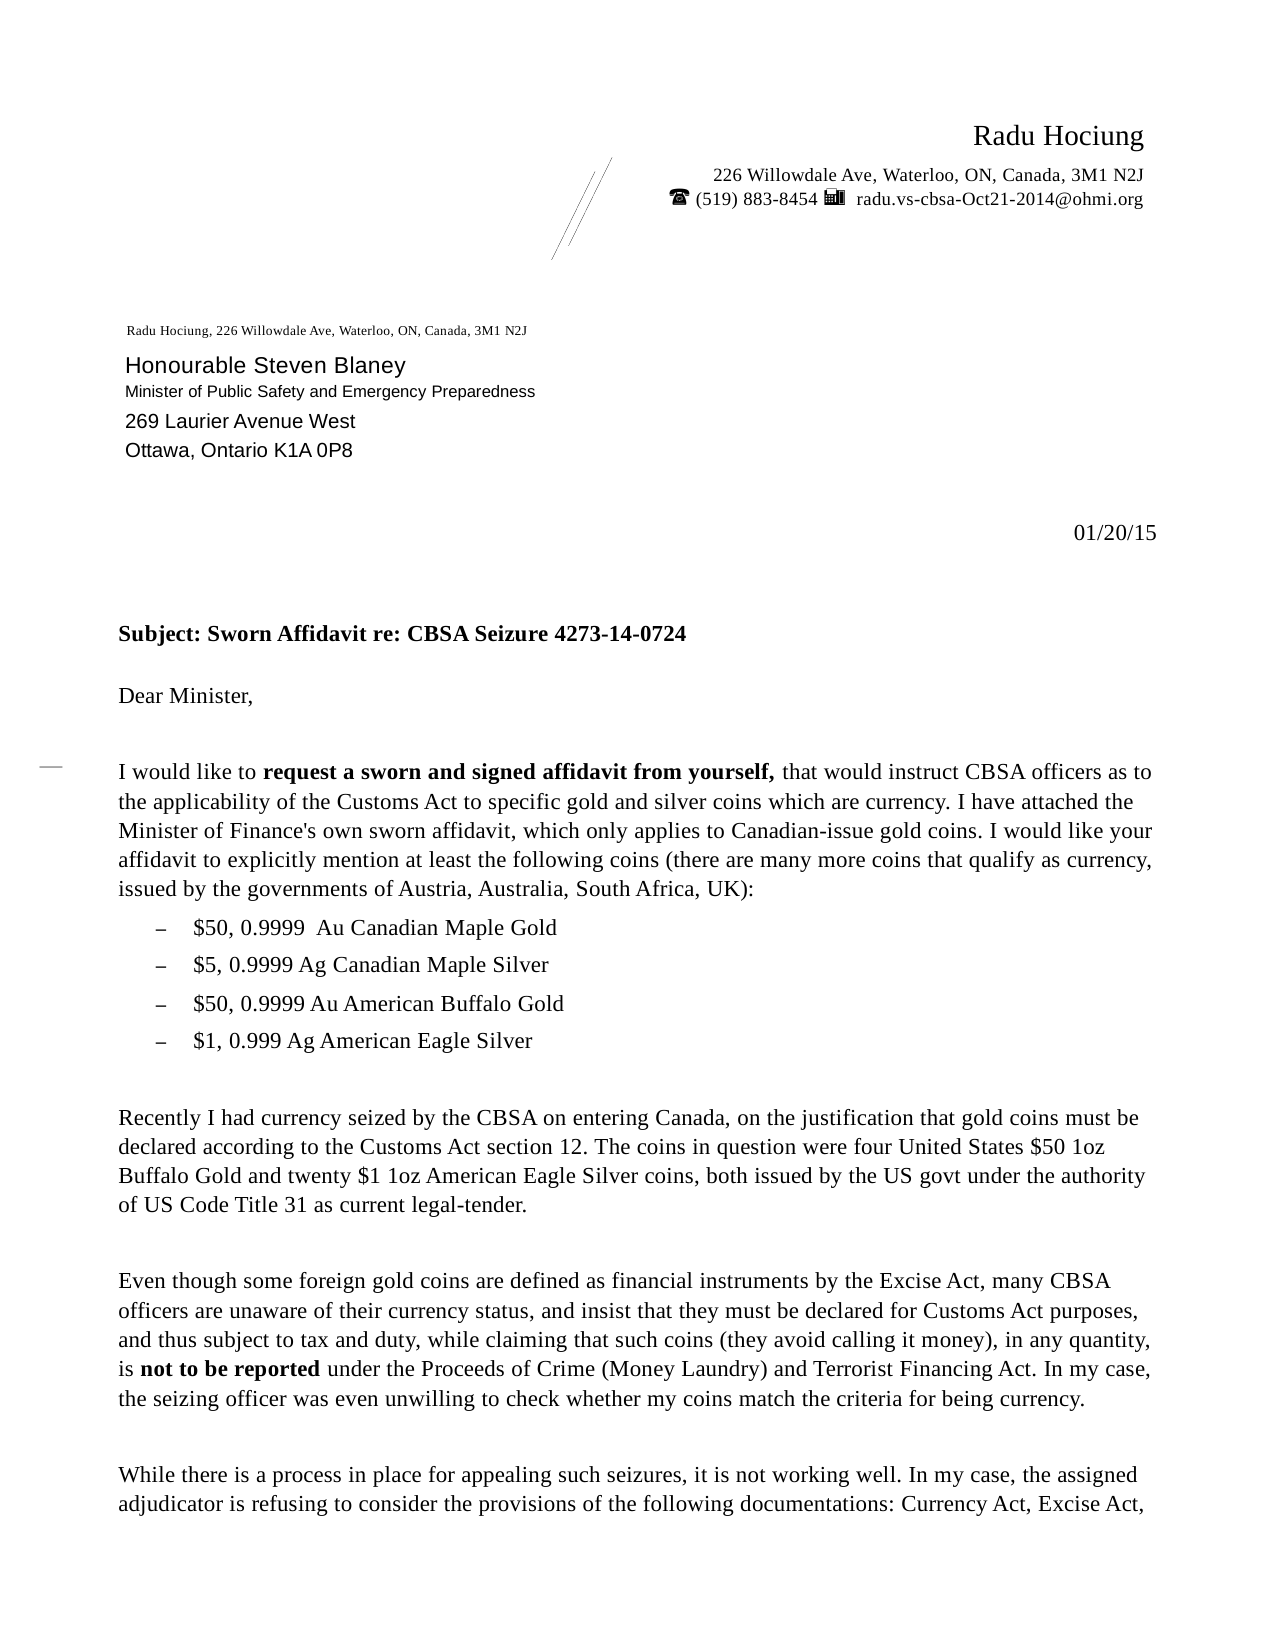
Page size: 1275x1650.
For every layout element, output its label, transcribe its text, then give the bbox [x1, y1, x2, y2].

subtitle Radu Hociung [549, 119, 1144, 152]
text Even though some foreign gold coins are defined as financial instruments by the Excise Act, many CBSA officers are unaware of their currency status, and insist that they must be declared for Customs Act purposes, and thus subject to tax and duty, while claiming that such coins (they avoid calling it money), in any quantity, is not to be reported under the Proceeds of Crime (Money Laundry) and Terrorist Financing Act. In my case, the seizing officer was even unwilling to check whether my coins match the criteria for being currency. [118, 1268, 1157, 1411]
text 226 Willowdale Ave, Waterloo, ON, Canada, 3M1 N2J [600, 164, 1144, 185]
text [549, 164, 608, 185]
text I would like to request a sworn and signed affidavit from yourself, that would instruct CBSA officers as to the applicability of the Customs Act to specific gold and silver coins which are currency. I have attached the Minister of Finance's own sworn affidavit, which only applies to Canadian-issue gold coins. I would like your affidavit to explicitly mention at least the following coins (there are many more coins that qualify as currency, issued by the governments of Austria, Australia, South Africa, UK): [118, 759, 1157, 902]
text Minister of Public Safety and Emergency Preparedness [125, 382, 564, 401]
text ☎ (519) 883-8454  radu.vs-cbsa-Oct21-2014@ohmi.org [587, 188, 1144, 210]
text — [39, 758, 105, 779]
text 269 Laurier Avenue West Ottawa, Ontario K1A 0P8 [125, 403, 564, 463]
list $50, 0.9999 Au American Buffalo Gold [156, 990, 1157, 1016]
text 01/20/15 [620, 520, 1157, 546]
text While there is a process in place for appealing such seizures, it is not working well. In my case, the assigned adjudicator is refusing to consider the provisions of the following documentations: Currency Act, Excise Act, [118, 1461, 1157, 1516]
list $5, 0.9999 Ag Canadian Maple Silver [156, 952, 1157, 978]
text Honourable Steven Blaney [125, 352, 564, 378]
text Dear Minister, [118, 683, 1157, 709]
text Radu Hociung, 226 Willowdale Ave, Waterloo, ON, Canada, 3M1 N2J [126, 323, 564, 338]
text Subject: Sworn Affidavit re: CBSA Seizure 4273-14-0724 [118, 621, 1157, 646]
text Recently I had currency seized by the CBSA on entering Canada, on the justification that gold coins must be declared according to the Customs Act section 12. The coins in question were four United States $50 1oz Buffalo Gold and twenty $1 1oz American Eagle Silver coins, both issued by the US govt under the authority of US Code Title 31 as current legal-tender. [118, 1104, 1157, 1218]
list $50, 0.9999 Au Canadian Maple Gold [156, 914, 1157, 940]
list $1, 0.999 Ag American Eagle Silver [156, 1028, 1157, 1054]
